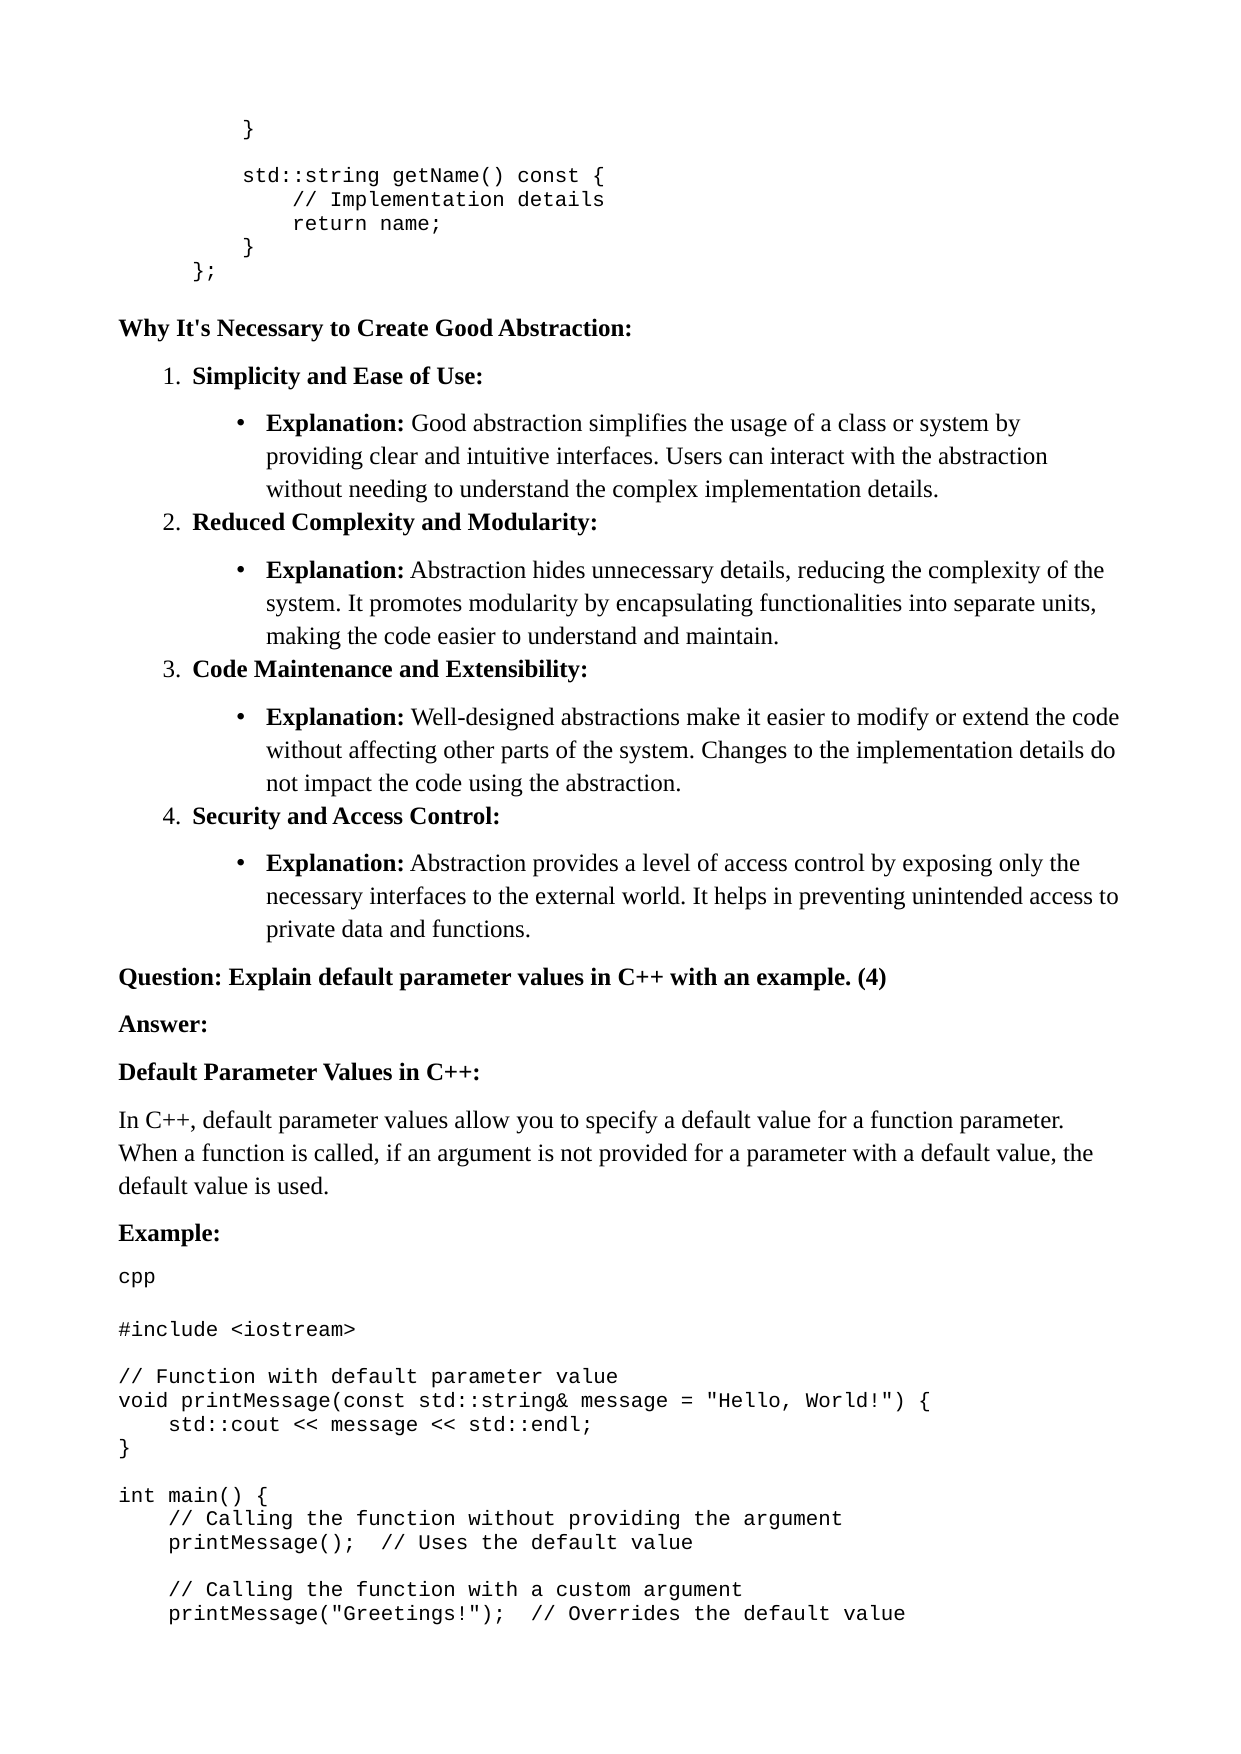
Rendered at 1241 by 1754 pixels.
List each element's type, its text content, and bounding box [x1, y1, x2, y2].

text void printMessage(const std::string& message = "Hello, World!") { [118, 1390, 1122, 1414]
list Simplicity and Ease of Use: [162, 361, 1122, 389]
text Default Parameter Values in C++: [118, 1057, 1122, 1086]
list } [162, 236, 1122, 260]
text // Function with default parameter value [118, 1366, 1122, 1390]
list Explanation: Abstraction provides a level of access control by exposing only the necessary interfaces to the external world. It helps in preventing unintended access to private data and functions. [236, 848, 1122, 943]
list return name; [162, 213, 1122, 236]
list Security and Access Control: [162, 801, 1122, 829]
text #include <iostream> [118, 1319, 1122, 1343]
list Explanation: Well-designed abstractions make it easier to modify or extend the code without affecting other parts of the system. Changes to the implementation details do not impact the code using the abstraction. [236, 702, 1122, 796]
list Reduced Complexity and Modularity: [162, 507, 1122, 536]
text // Calling the function without providing the argument [118, 1508, 1122, 1532]
text std::cout << message << std::endl; [118, 1414, 1122, 1437]
text int main() { [118, 1485, 1122, 1508]
text // Calling the function with a custom argument [118, 1579, 1122, 1603]
text Question: Explain default parameter values in C++ with an example. (4) [118, 962, 1122, 991]
list Code Maintenance and Extensibility: [162, 654, 1122, 683]
text cpp [118, 1266, 1122, 1290]
list Explanation: Abstraction hides unnecessary details, reducing the complexity of the system. It promotes modularity by encapsulating functionalities into separate units, making the code easier to understand and maintain. [236, 555, 1122, 650]
list }; [162, 260, 1122, 284]
text printMessage("Greetings!"); // Overrides the default value [118, 1603, 1122, 1627]
text Answer: [118, 1009, 1122, 1038]
list std::string getName() const { [162, 165, 1122, 189]
list } [162, 118, 1122, 142]
text printMessage(); // Uses the default value [118, 1532, 1122, 1556]
text Example: [118, 1218, 1122, 1247]
text In C++, default parameter values allow you to specify a default value for a function parameter. When a function is called, if an argument is not provided for a parameter with a default value, the default value is used. [118, 1105, 1122, 1199]
text } [118, 1437, 1122, 1461]
list Explanation: Good abstraction simplifies the usage of a class or system by providing clear and intuitive interfaces. Users can interact with the abstraction without needing to understand the complex implementation details. [236, 408, 1122, 503]
list // Implementation details [162, 189, 1122, 213]
text Why It's Necessary to Create Good Abstraction: [118, 313, 1122, 342]
